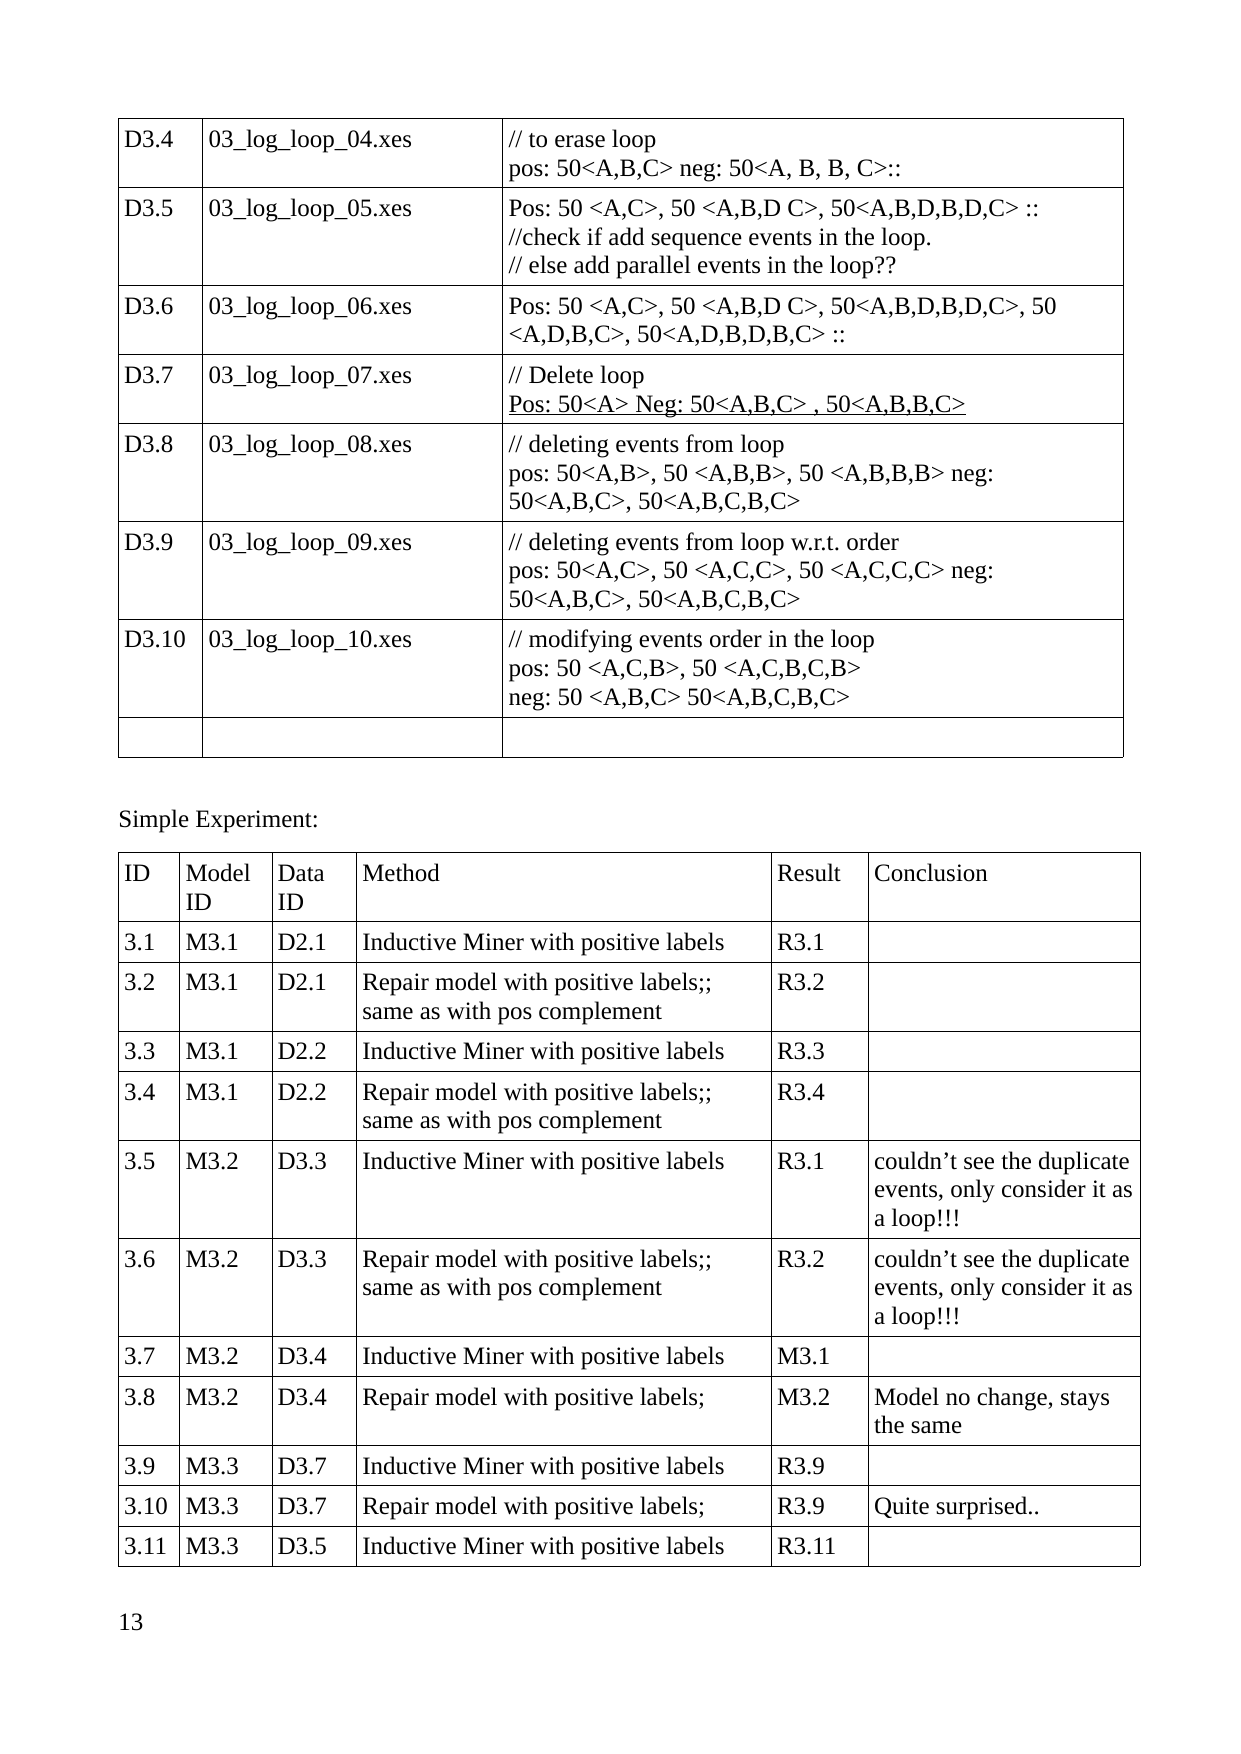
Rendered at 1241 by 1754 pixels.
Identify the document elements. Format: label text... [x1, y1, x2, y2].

table_cell R3.4 [772, 1072, 868, 1140]
table_cell [503, 718, 1123, 757]
table_cell M3.1 [180, 1072, 272, 1140]
table_cell 3.11 [119, 1527, 179, 1566]
table_cell D2.1 [273, 963, 356, 1031]
table_cell D3.6 [119, 286, 202, 354]
table_cell 3.9 [119, 1446, 179, 1485]
table_cell 3.4 [119, 1072, 179, 1140]
table_cell 03_log_loop_06.xes [203, 286, 502, 354]
table_cell D3.9 [119, 522, 202, 619]
table_cell 3.3 [119, 1032, 179, 1071]
table_cell [869, 1527, 1140, 1566]
table_cell 03_log_loop_04.xes [203, 119, 502, 187]
table_cell Inductive Miner with positive labels [357, 1337, 771, 1376]
table_cell R3.1 [772, 1141, 868, 1238]
table_cell R3.2 [772, 1239, 868, 1336]
table_cell M3.2 [180, 1377, 272, 1445]
table_cell [869, 1446, 1140, 1485]
table_cell // deleting events from loop w.r.t. order pos: 50<A,C>, 50 <A,C,C>, 50 <A,C,C,C> neg: 50<A,B,C>, 50<A,B,C,B,C> [503, 522, 1123, 619]
table_cell D3.10 [119, 620, 202, 717]
table_cell couldn’t see the duplicate events, only consider it as a loop!!! [869, 1141, 1140, 1238]
table_cell Repair model with positive labels;; same as with pos complement [357, 1239, 771, 1336]
table_cell D3.7 [273, 1486, 356, 1526]
table_cell R3.1 [772, 922, 868, 962]
table_cell 3.8 [119, 1377, 179, 1445]
table_cell D2.2 [273, 1032, 356, 1071]
table_cell M3.1 [180, 963, 272, 1031]
table_cell D3.4 [273, 1337, 356, 1376]
table_cell D3.8 [119, 424, 202, 521]
table_cell D3.7 [119, 355, 202, 423]
table_cell // Delete loop Pos: 50<A> Neg: 50<A,B,C> , 50<A,B,B,C> [503, 355, 1123, 423]
table_cell Repair model with positive labels;; same as with pos complement [357, 1072, 771, 1140]
text Simple Experiment: [118, 804, 1122, 833]
table_cell couldn’t see the duplicate events, only consider it as a loop!!! [869, 1239, 1140, 1336]
table_cell 3.6 [119, 1239, 179, 1336]
table_cell Model no change, stays the same [869, 1377, 1140, 1445]
table_cell [869, 1072, 1140, 1140]
table_cell M3.3 [180, 1527, 272, 1566]
table_cell R3.9 [772, 1446, 868, 1485]
table_cell 03_log_loop_07.xes [203, 355, 502, 423]
table_cell 03_log_loop_08.xes [203, 424, 502, 521]
table_cell 03_log_loop_09.xes [203, 522, 502, 619]
table_cell [869, 1032, 1140, 1071]
table_cell R3.11 [772, 1527, 868, 1566]
table_header Data ID [273, 853, 356, 921]
table_cell [869, 963, 1140, 1031]
table_cell M3.2 [772, 1377, 868, 1445]
table_cell Repair model with positive labels;; same as with pos complement [357, 963, 771, 1031]
table_cell M3.1 [772, 1337, 868, 1376]
table_cell 3.1 [119, 922, 179, 962]
table_cell // to erase loop pos: 50<A,B,C> neg: 50<A, B, B, C>:: [503, 119, 1123, 187]
table_cell // deleting events from loop pos: 50<A,B>, 50 <A,B,B>, 50 <A,B,B,B> neg: 50<A,B,C>, 50<A,B,C,B,C> [503, 424, 1123, 521]
table_cell 3.7 [119, 1337, 179, 1376]
table_cell D2.1 [273, 922, 356, 962]
table_cell [119, 718, 202, 757]
table_cell 03_log_loop_10.xes [203, 620, 502, 717]
table_header Model ID [180, 853, 272, 921]
table_cell 3.5 [119, 1141, 179, 1238]
table_cell Inductive Miner with positive labels [357, 1032, 771, 1071]
table_header Method [357, 853, 771, 921]
table_header Result [772, 853, 868, 921]
table_cell [203, 718, 502, 757]
table_cell D3.5 [273, 1527, 356, 1566]
table_cell Repair model with positive labels; [357, 1486, 771, 1526]
table_cell D3.3 [273, 1141, 356, 1238]
table_cell Inductive Miner with positive labels [357, 1527, 771, 1566]
table_cell M3.1 [180, 922, 272, 962]
table_cell M3.2 [180, 1337, 272, 1376]
table_cell R3.9 [772, 1486, 868, 1526]
table_cell D3.3 [273, 1239, 356, 1336]
table_cell R3.3 [772, 1032, 868, 1071]
table_header ID [119, 853, 179, 921]
table_cell Inductive Miner with positive labels [357, 1141, 771, 1238]
table_cell Pos: 50 <A,C>, 50 <A,B,D C>, 50<A,B,D,B,D,C>, 50 <A,D,B,C>, 50<A,D,B,D,B,C> :: [503, 286, 1123, 354]
table_cell M3.3 [180, 1446, 272, 1485]
table_cell R3.2 [772, 963, 868, 1031]
table_cell // modifying events order in the loop pos: 50 <A,C,B>, 50 <A,C,B,C,B> neg: 50 <A,B,C> 50<A,B,C,B,C> [503, 620, 1123, 717]
table_cell M3.2 [180, 1239, 272, 1336]
table_cell Pos: 50 <A,C>, 50 <A,B,D C>, 50<A,B,D,B,D,C> :: //check if add sequence events in the loop. // else add parallel events in the loop?? [503, 188, 1123, 285]
table_cell 03_log_loop_05.xes [203, 188, 502, 285]
table_cell Inductive Miner with positive labels [357, 922, 771, 962]
table_cell M3.3 [180, 1486, 272, 1526]
table_cell M3.2 [180, 1141, 272, 1238]
table_cell 3.10 [119, 1486, 179, 1526]
table_cell M3.1 [180, 1032, 272, 1071]
table_cell Repair model with positive labels; [357, 1377, 771, 1445]
table_cell D3.4 [273, 1377, 356, 1445]
table_cell D2.2 [273, 1072, 356, 1140]
table_cell D3.7 [273, 1446, 356, 1485]
table_header Conclusion [869, 853, 1140, 921]
table_cell D3.5 [119, 188, 202, 285]
table_cell Inductive Miner with positive labels [357, 1446, 771, 1485]
table_cell 3.2 [119, 963, 179, 1031]
table_cell D3.4 [119, 119, 202, 187]
table_cell [869, 922, 1140, 962]
table_cell [869, 1337, 1140, 1376]
table_cell Quite surprised.. [869, 1486, 1140, 1526]
